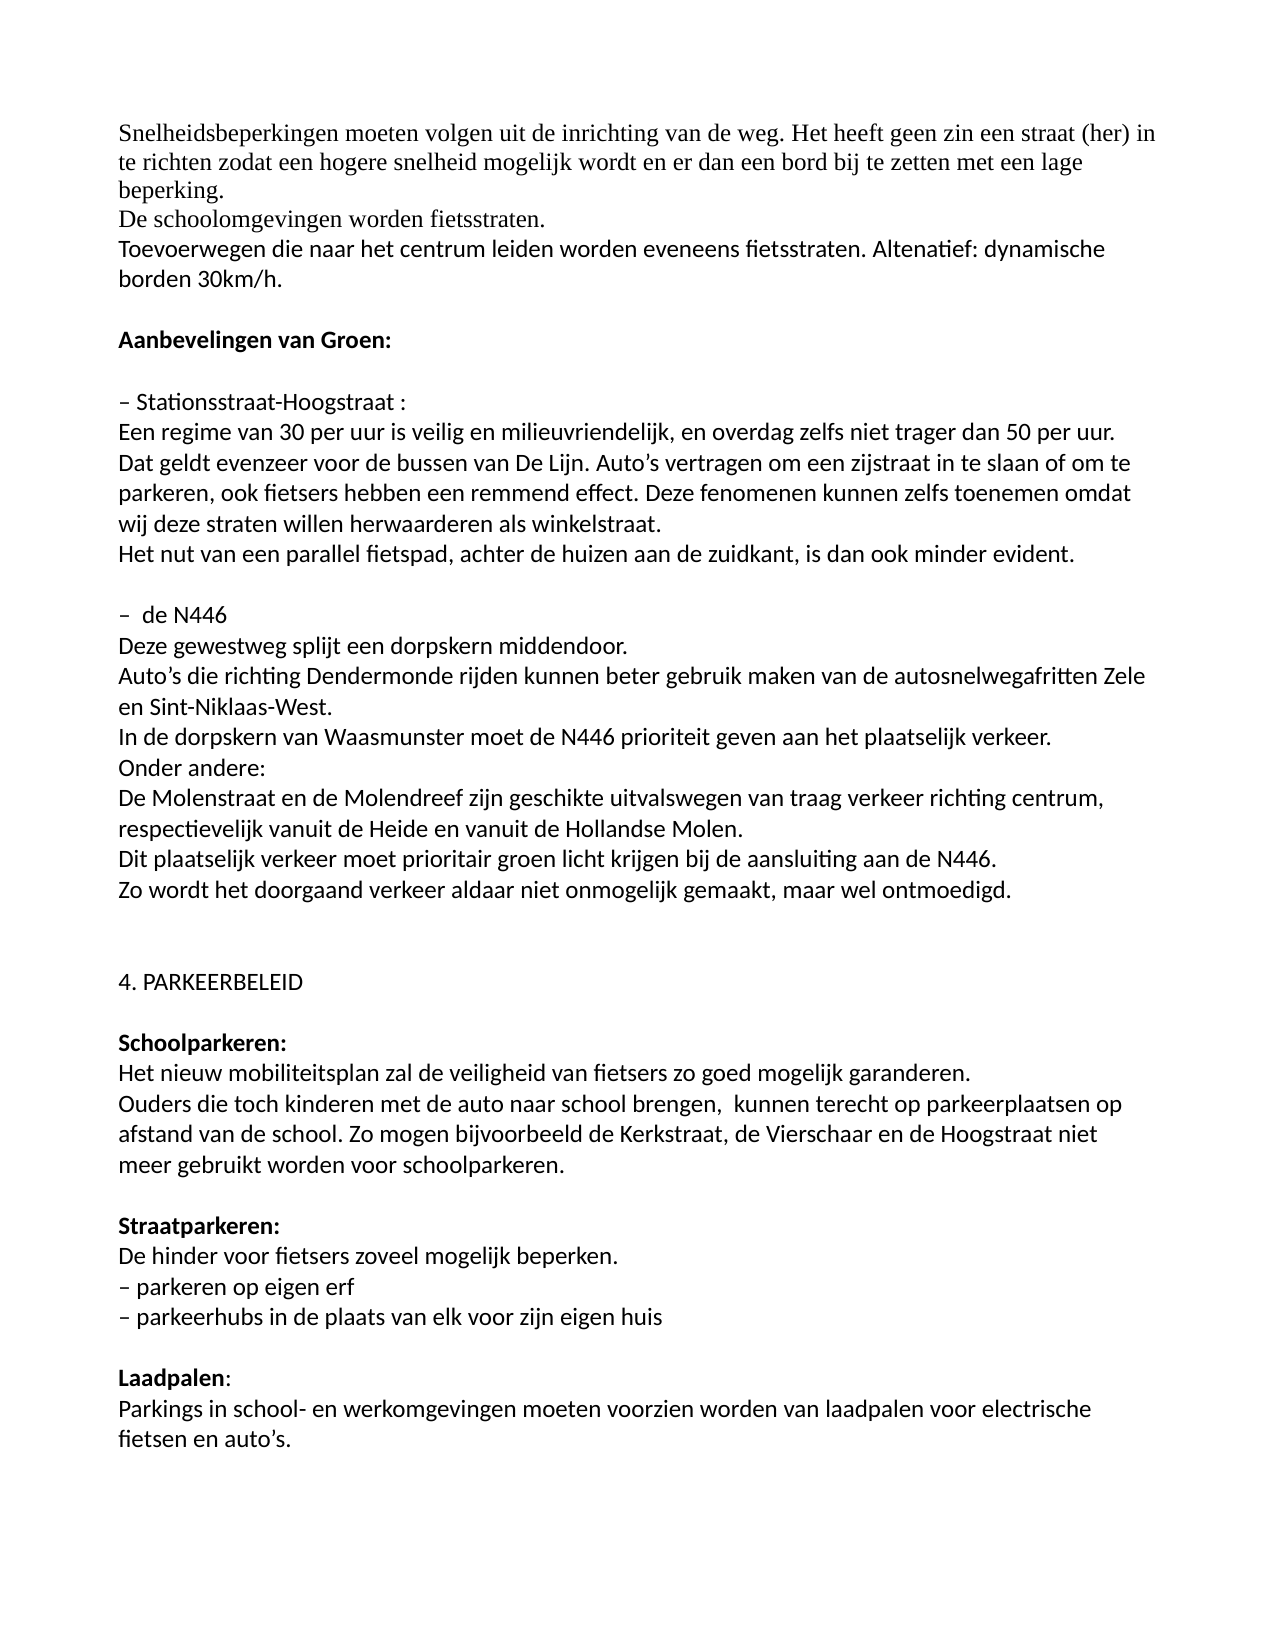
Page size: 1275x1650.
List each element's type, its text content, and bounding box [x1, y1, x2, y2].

text 4. PARKEERBELEID [118, 966, 1157, 996]
text De hinder voor fietsers zoveel mogelijk beperken. [118, 1240, 1157, 1271]
text – parkeerhubs in de plaats van elk voor zijn eigen huis [118, 1301, 1157, 1332]
text Schoolparkeren: [118, 1027, 1157, 1057]
text Auto’s die richting Dendermonde rijden kunnen beter gebruik maken van de autosnelwegafritten Zele en Sint-Niklaas-West. [118, 660, 1157, 721]
text Aanbevelingen van Groen: [118, 325, 1157, 355]
text Parkings in school- en werkomgevingen moeten voorzien worden van laadpalen voor electrische fietsen en auto’s. [118, 1393, 1157, 1454]
text Ouders die toch kinderen met de auto naar school brengen, kunnen terecht op parkeerplaatsen op afstand van de school. Zo mogen bijvoorbeeld de Kerkstraat, de Vierschaar en de Hoogstraat niet meer gebruikt worden voor schoolparkeren. [118, 1088, 1157, 1179]
text Snelheidsbeperkingen moeten volgen uit de inrichting van de weg. Het heeft geen zin een straat (her) in te richten zodat een hogere snelheid mogelijk wordt en er dan een bord bij te zetten met een lage beperking. [118, 118, 1157, 204]
text In de dorpskern van Waasmunster moet de N446 prioriteit geven aan het plaatselijk verkeer. [118, 721, 1157, 752]
text Het nieuw mobiliteitsplan zal de veiligheid van fietsers zo goed mogelijk garanderen. [118, 1057, 1157, 1088]
text Laadpalen: [118, 1362, 1157, 1393]
text Het nut van een parallel fietspad, achter de huizen aan de zuidkant, is dan ook minder evident. [118, 538, 1157, 569]
text De Molenstraat en de Molendreef zijn geschikte uitvalswegen van traag verkeer richting centrum, respectievelijk vanuit de Heide en vanuit de Hollandse Molen. [118, 782, 1157, 843]
text – parkeren op eigen erf [118, 1271, 1157, 1301]
text De schoolomgevingen worden fietsstraten. [118, 204, 1157, 233]
text Straatparkeren: [118, 1210, 1157, 1240]
text – de N446 [118, 599, 1157, 630]
text Een regime van 30 per uur is veilig en milieuvriendelijk, en overdag zelfs niet trager dan 50 per uur. Dat geldt evenzeer voor de bussen van De Lijn. Auto’s vertragen om een zijstraat in te slaan of om te parkeren, ook fietsers hebben een remmend effect. Deze fenomenen kunnen zelfs toenemen omdat wij deze straten willen herwaarderen als winkelstraat. [118, 416, 1157, 538]
text Onder andere: [118, 752, 1157, 782]
text Dit plaatselijk verkeer moet prioritair groen licht krijgen bij de aansluiting aan de N446. [118, 843, 1157, 874]
text Zo wordt het doorgaand verkeer aldaar niet onmogelijk gemaakt, maar wel ontmoedigd. [118, 874, 1157, 904]
text Deze gewestweg splijt een dorpskern middendoor. [118, 630, 1157, 660]
text Toevoerwegen die naar het centrum leiden worden eveneens fietsstraten. Altenatief: dynamische borden 30km/h. [118, 233, 1157, 294]
text – Stationsstraat-Hoogstraat : [118, 386, 1157, 416]
